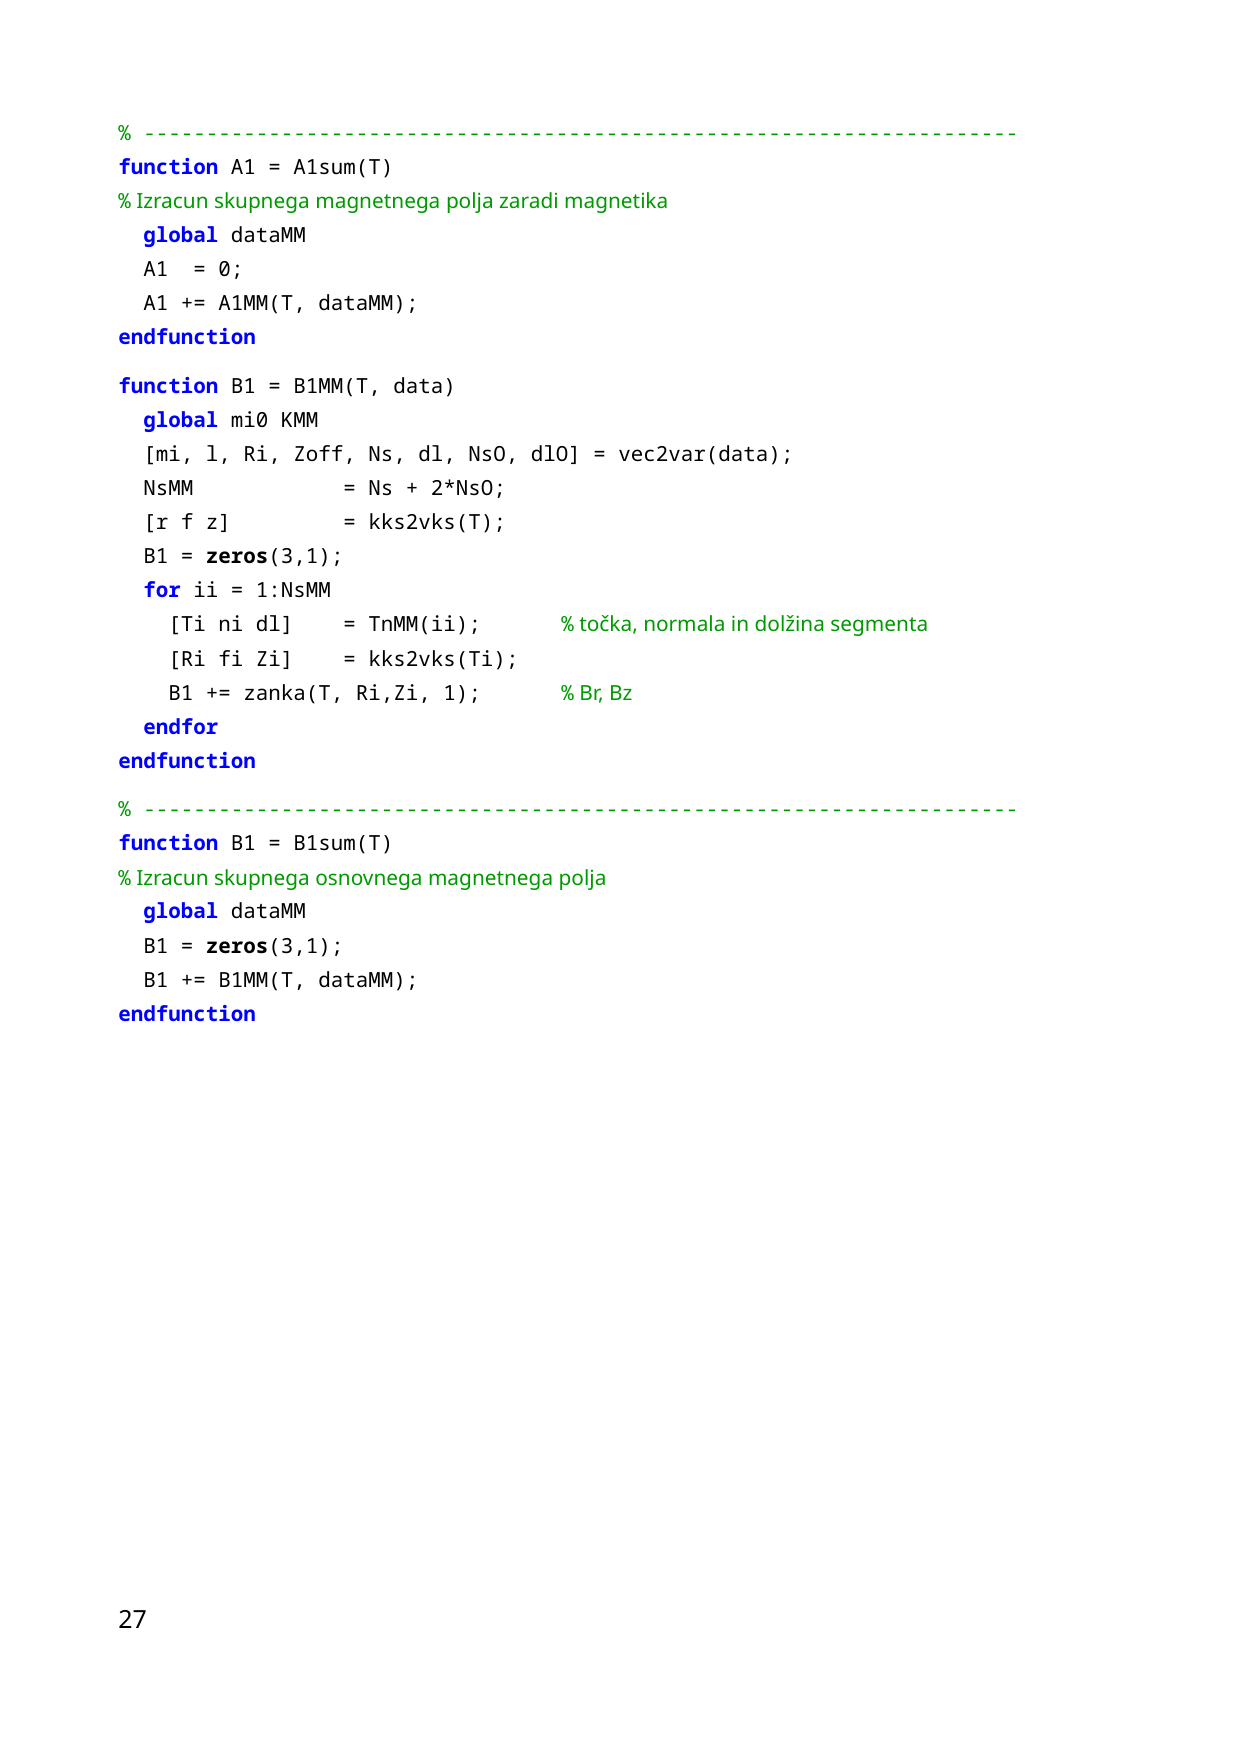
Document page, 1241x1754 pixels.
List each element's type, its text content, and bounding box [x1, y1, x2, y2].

text function B1 = B1MM(T, data) global mi0 KMM [mi, l, Ri, Zoff, Ns, dl, NsO, dlO] = vec2var(data); NsMM = Ns + 2*NsO; [r f z] = kks2vks(T); B1 = zeros(3,1); for ii = 1:NsMM [Ti ni dl] = TnMM(ii); % točka, normala in dolžina segmenta [Ri fi Zi] = kks2vks(Ti); B1 += zanka(T, Ri,Zi, 1); % Br, Bz endfor endfunction [118, 371, 1122, 774]
text % ---------------------------------------------------------------------- function B1 = B1sum(T) % Izracun skupnega osnovnega magnetnega polja global dataMM B1 = zeros(3,1); B1 += B1MM(T, dataMM); endfunction [118, 794, 1122, 1027]
text % ---------------------------------------------------------------------- function A1 = A1sum(T) % Izracun skupnega magnetnega polja zaradi magnetika global dataMM A1 = 0; A1 += A1MM(T, dataMM); endfunction [118, 118, 1122, 351]
